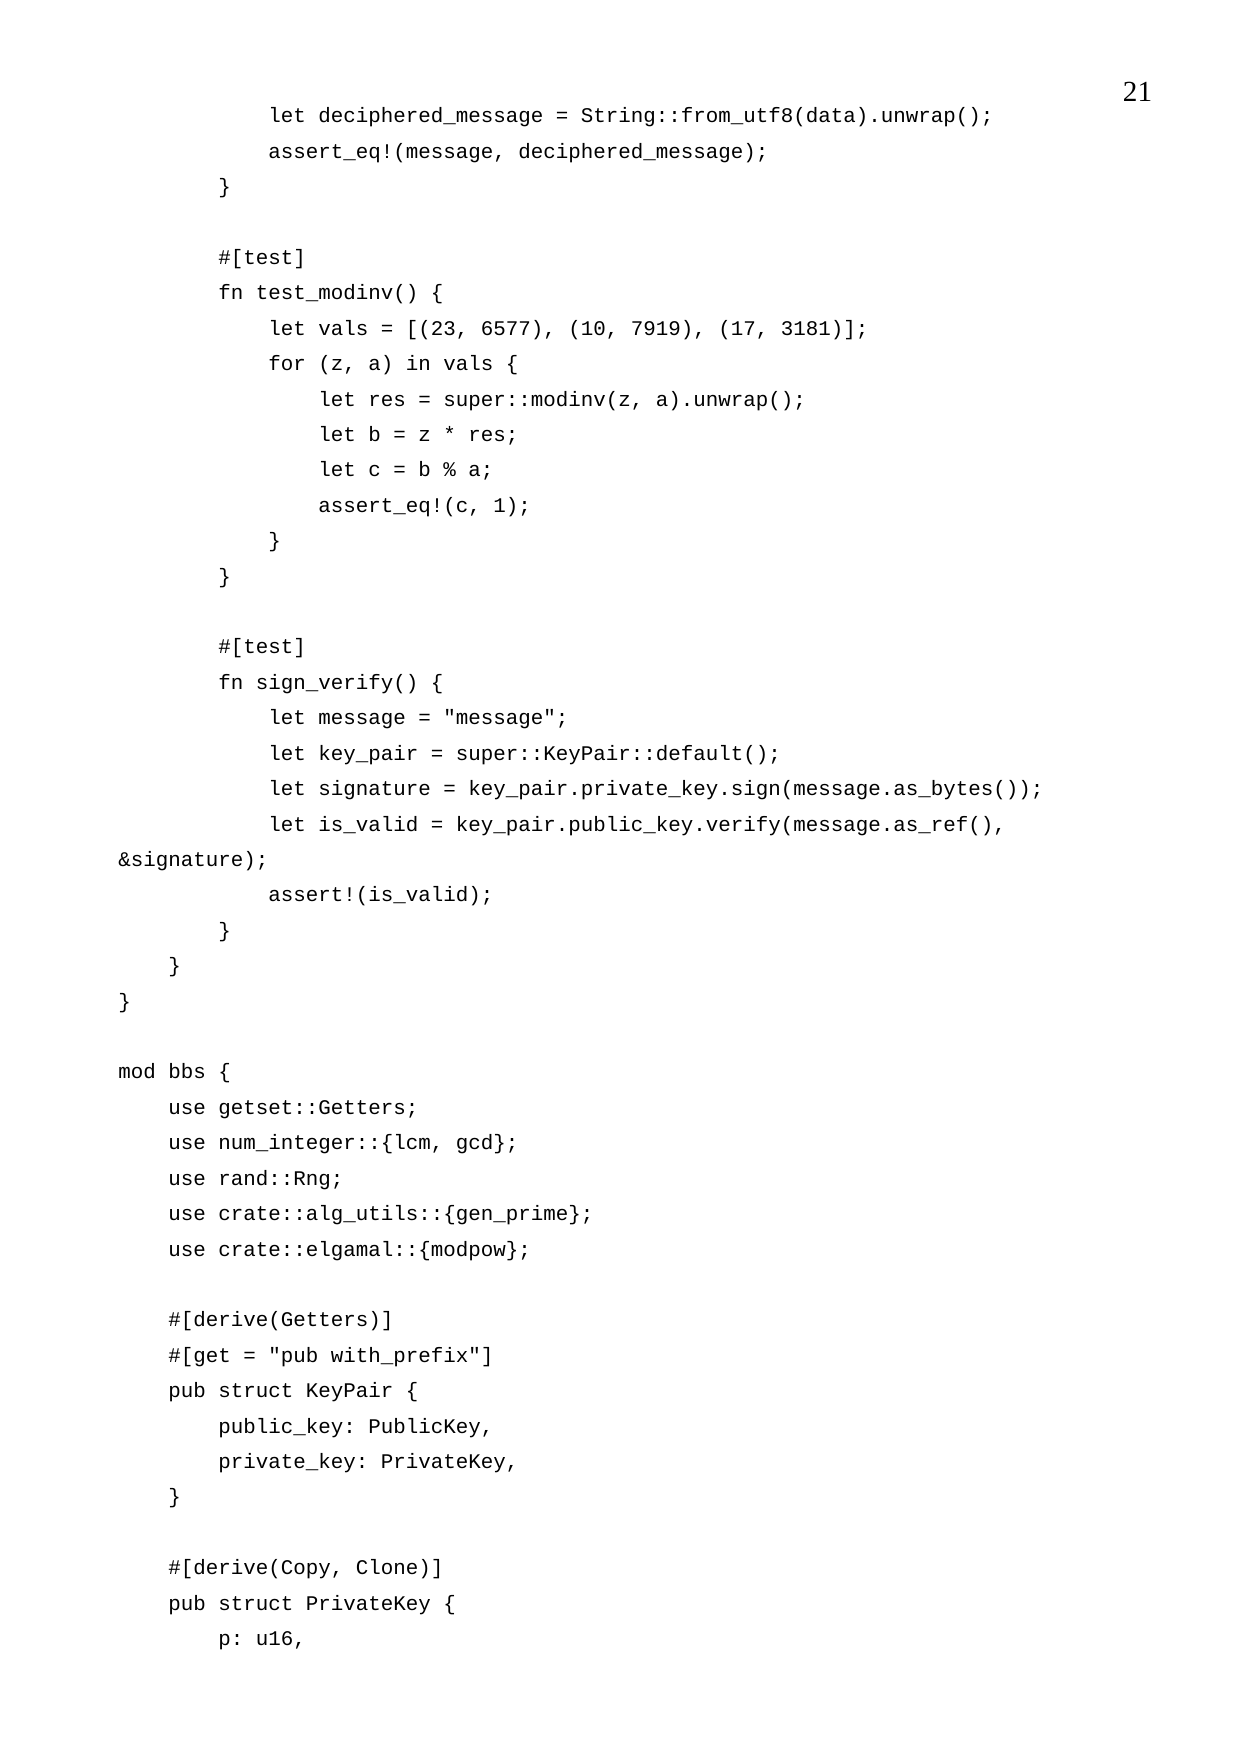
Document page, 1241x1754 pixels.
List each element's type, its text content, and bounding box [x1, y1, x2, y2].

text fn sign_verify() { [118, 672, 1122, 696]
text let is_valid = key_pair.public_key.verify(message.as_ref(), &signature); [118, 813, 1122, 873]
text #[derive(Getters)] [118, 1309, 1122, 1333]
text let message = "message"; [118, 707, 1122, 731]
text private_key: PrivateKey, [118, 1451, 1122, 1475]
text let deciphered_message = String::from_utf8(data).unwrap(); [118, 105, 1122, 129]
text assert!(is_valid); [118, 884, 1122, 908]
text for (z, a) in vals { [118, 353, 1122, 377]
text } [118, 920, 1122, 943]
text mod bbs { [118, 1061, 1122, 1085]
text #[test] [118, 636, 1122, 660]
text } [118, 176, 1122, 200]
text } [118, 1486, 1122, 1510]
text assert_eq!(c, 1); [118, 495, 1122, 518]
text } [118, 566, 1122, 589]
text let signature = key_pair.private_key.sign(message.as_bytes()); [118, 778, 1122, 802]
text let vals = [(23, 6577), (10, 7919), (17, 3181)]; [118, 318, 1122, 341]
text } [118, 955, 1122, 979]
text pub struct PrivateKey { [118, 1593, 1122, 1616]
text let b = z * res; [118, 424, 1122, 448]
text let c = b % a; [118, 459, 1122, 483]
text fn test_modinv() { [118, 282, 1122, 306]
text use crate::alg_utils::{gen_prime}; [118, 1203, 1122, 1227]
text use num_integer::{lcm, gcd}; [118, 1132, 1122, 1156]
text #[get = "pub with_prefix"] [118, 1345, 1122, 1368]
text use getset::Getters; [118, 1097, 1122, 1121]
text public_key: PublicKey, [118, 1416, 1122, 1439]
text assert_eq!(message, deciphered_message); [118, 141, 1122, 164]
text use rand::Rng; [118, 1168, 1122, 1191]
text #[derive(Copy, Clone)] [118, 1557, 1122, 1581]
text p: u16, [118, 1628, 1122, 1652]
text let res = super::modinv(z, a).unwrap(); [118, 388, 1122, 412]
text } [118, 530, 1122, 554]
text let key_pair = super::KeyPair::default(); [118, 743, 1122, 766]
text pub struct KeyPair { [118, 1380, 1122, 1404]
text use crate::elgamal::{modpow}; [118, 1238, 1122, 1262]
text } [118, 991, 1122, 1014]
text #[test] [118, 247, 1122, 271]
